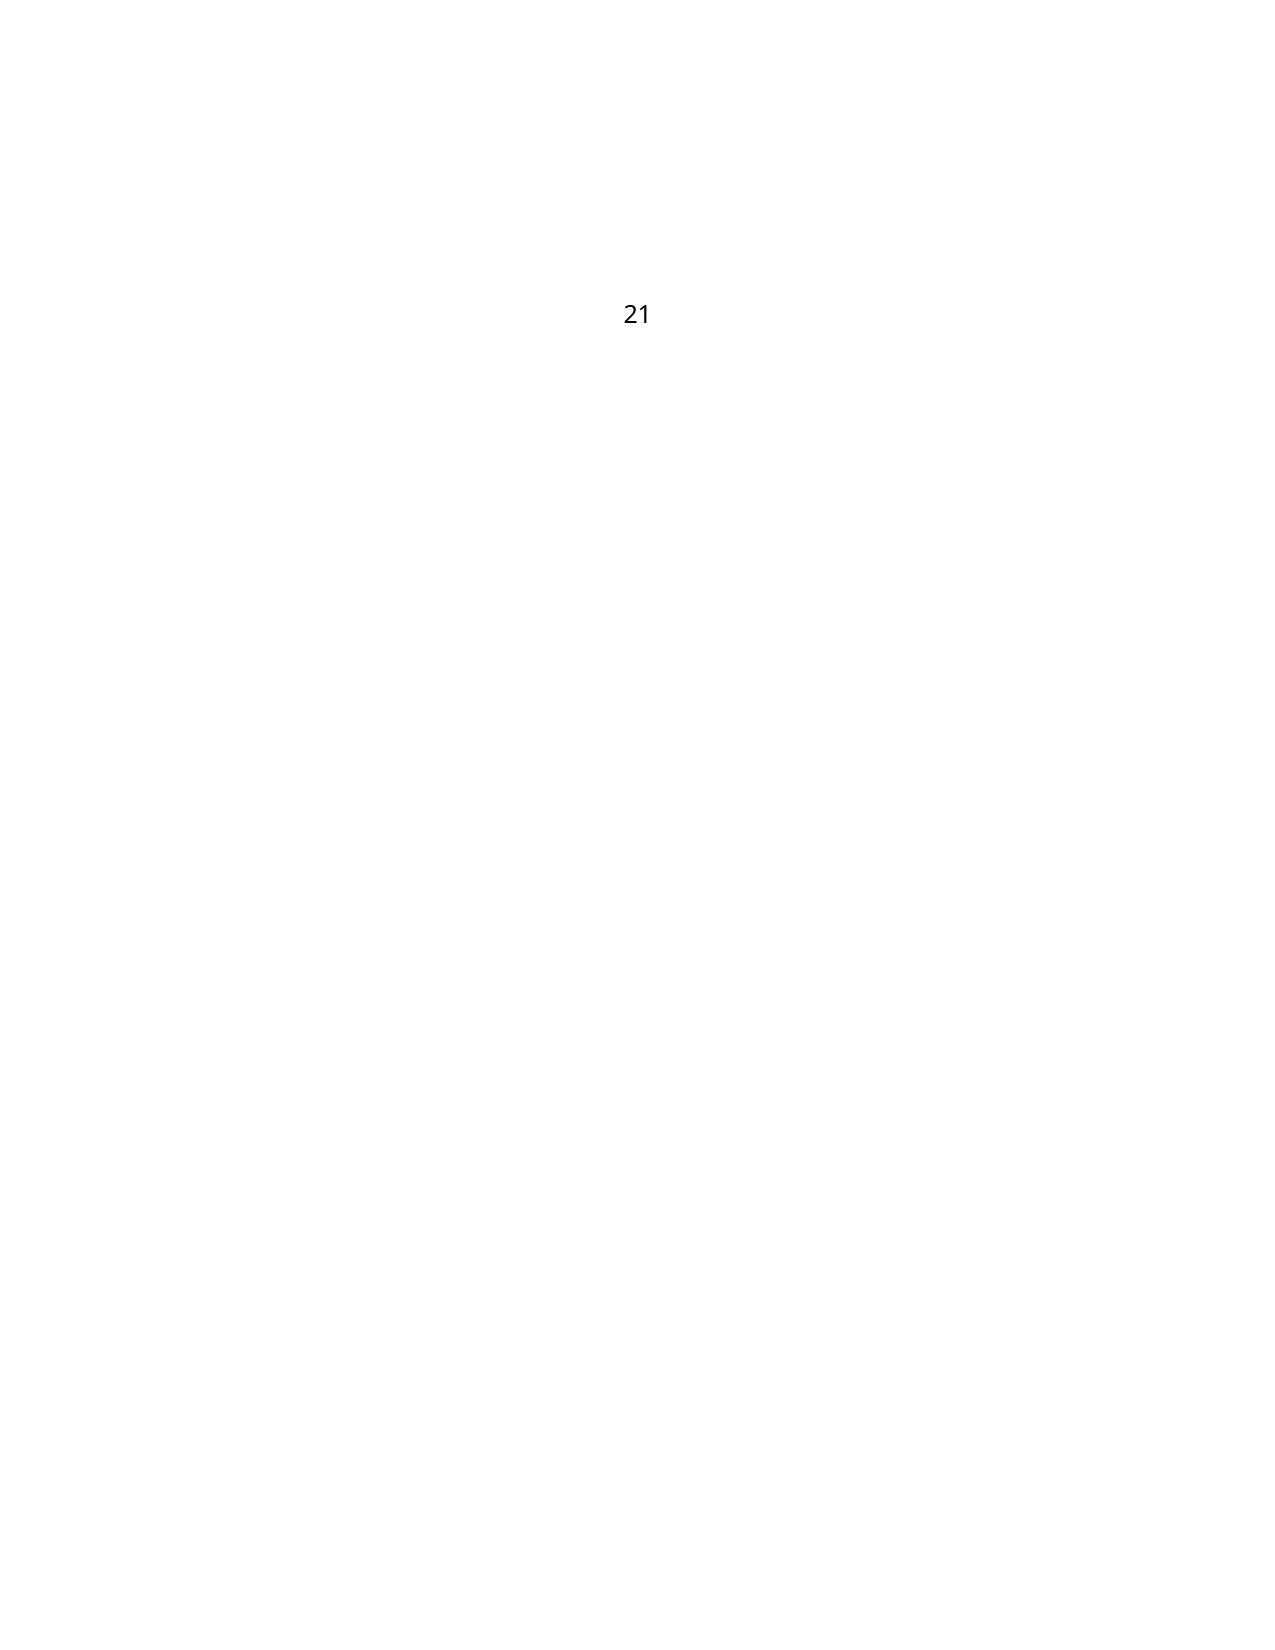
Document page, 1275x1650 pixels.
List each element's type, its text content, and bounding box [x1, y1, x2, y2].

text 21 [150, 297, 1124, 331]
